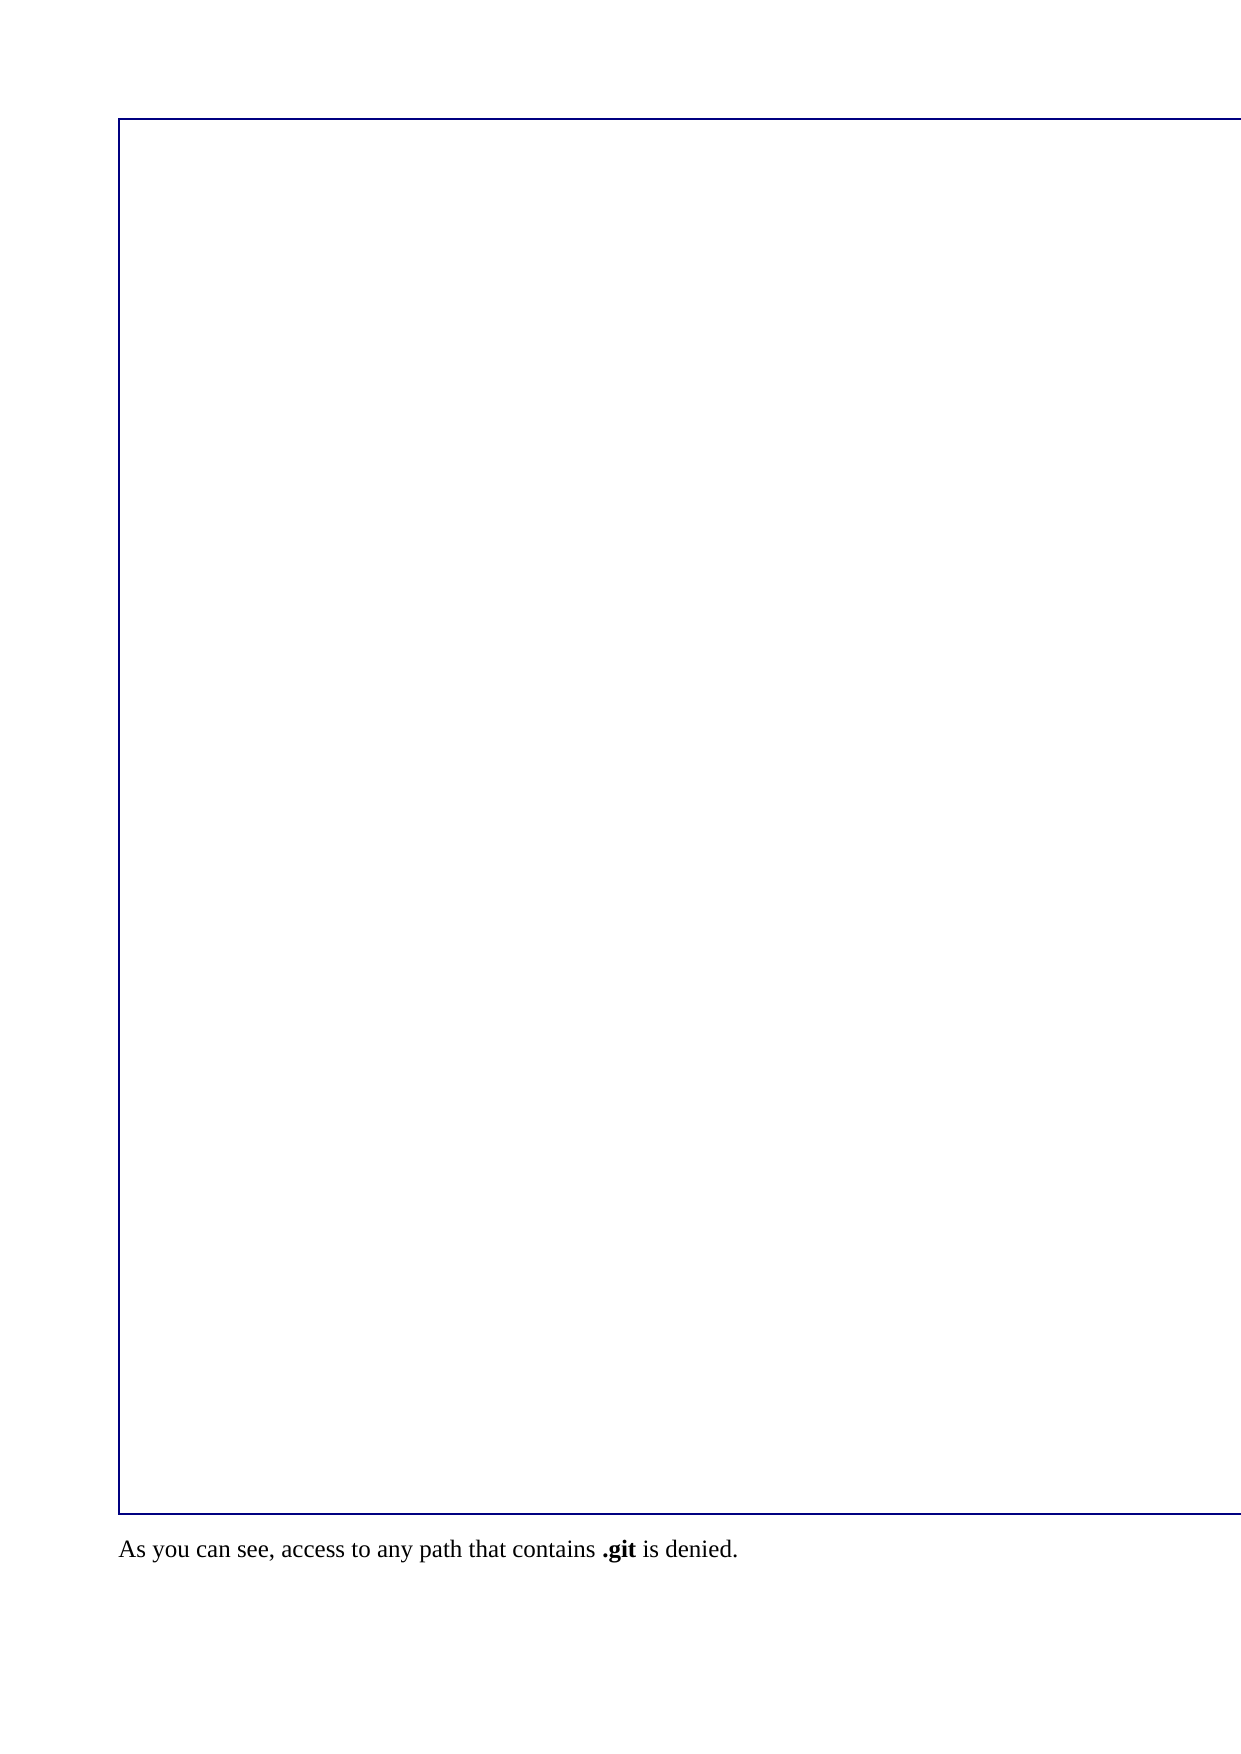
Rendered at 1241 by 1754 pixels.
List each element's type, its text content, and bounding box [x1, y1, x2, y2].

text As you can see, access to any path that contains .git is denied. [118, 1534, 1122, 1563]
